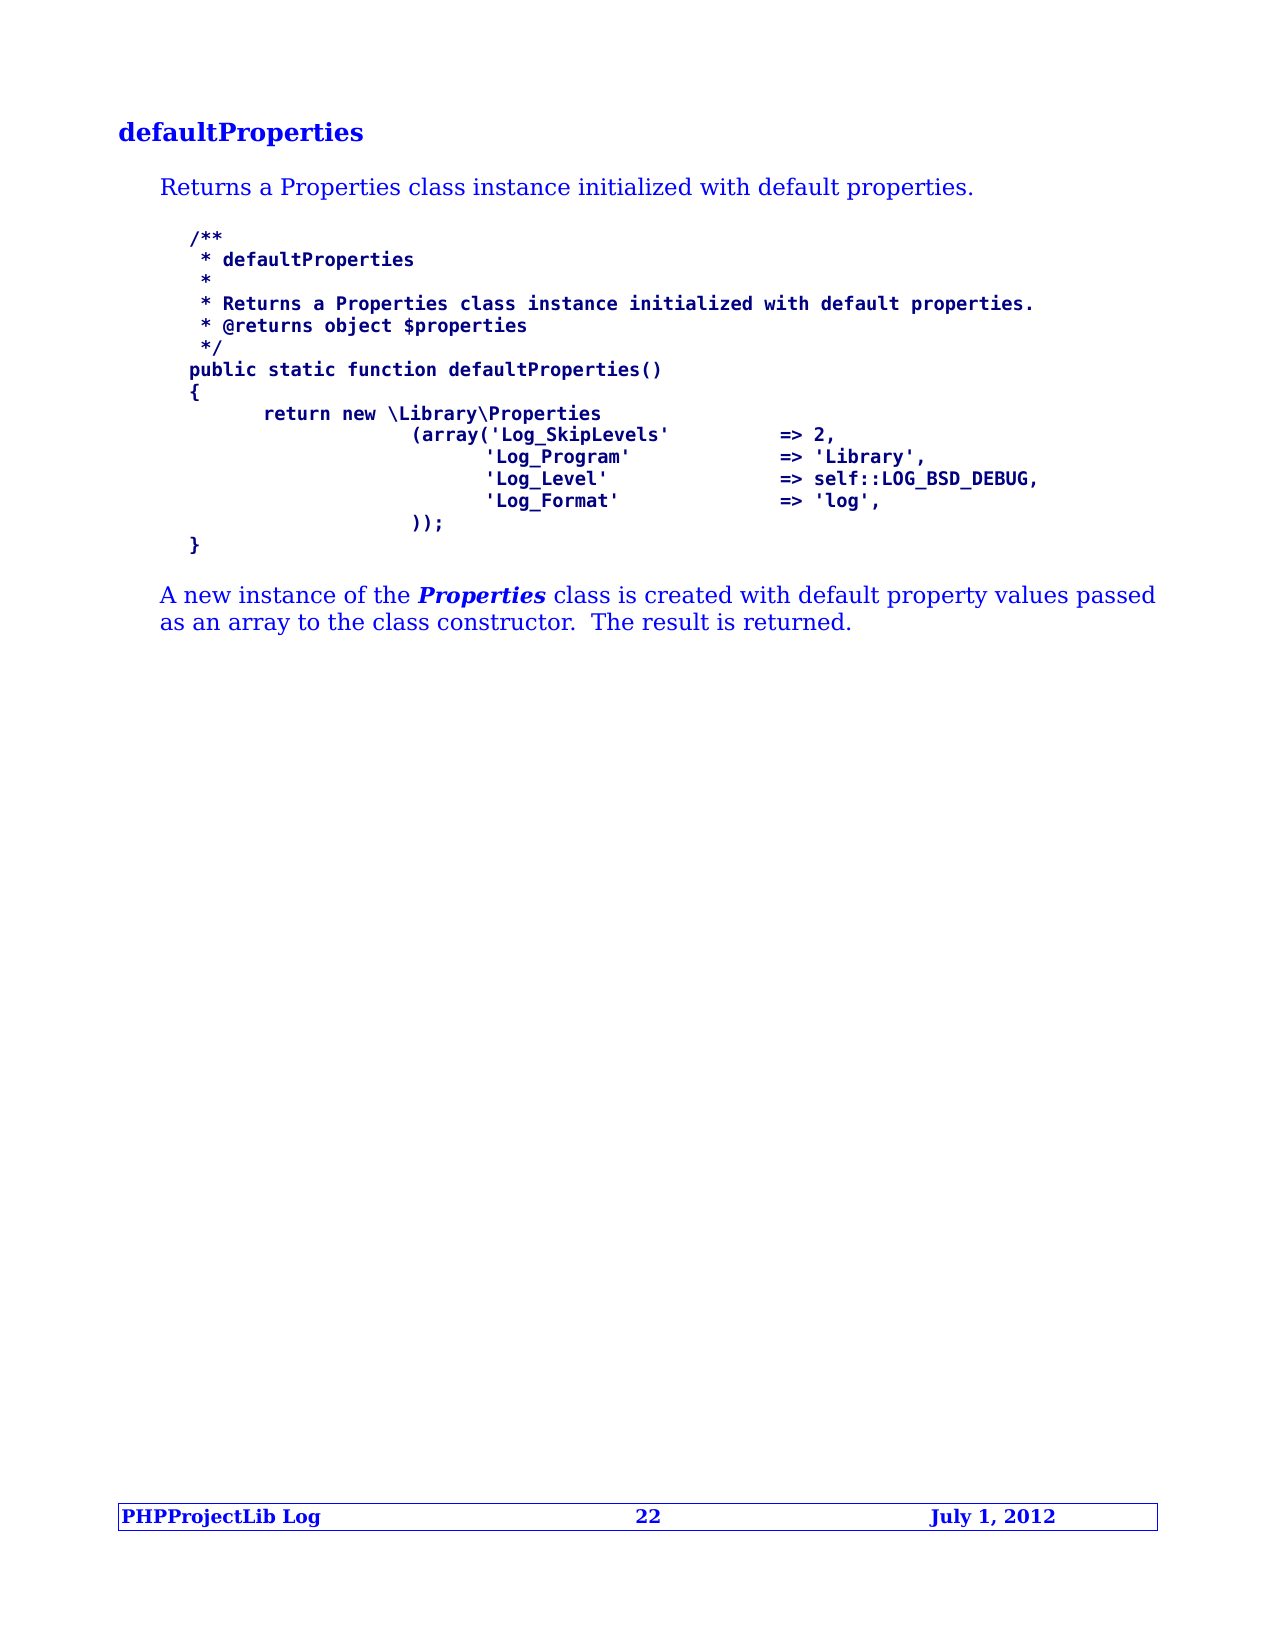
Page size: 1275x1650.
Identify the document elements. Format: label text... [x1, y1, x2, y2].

list * @returns object $properties [189, 315, 1157, 337]
list 'Log_Level' => self::LOG_BSD_DEBUG, [189, 468, 1157, 490]
list 'Log_Format' => 'log', [189, 490, 1157, 512]
list /** [189, 227, 1157, 249]
list { [189, 381, 1157, 402]
text A new instance of the Properties class is created with default property values passed as an array to the class constructor. The result is returned. [159, 582, 1157, 636]
list } [189, 534, 1157, 556]
list * [189, 271, 1157, 293]
list */ [189, 337, 1157, 359]
list 'Log_Program' => 'Library', [189, 446, 1157, 468]
text Returns a Properties class instance initialized with default properties. [159, 174, 1157, 201]
list return new \Library\Properties [189, 402, 1157, 424]
title defaultProperties [118, 118, 1157, 147]
list public static function defaultProperties() [189, 359, 1157, 381]
list * defaultProperties [189, 249, 1157, 271]
list * Returns a Properties class instance initialized with default properties. [189, 293, 1157, 315]
list )); [189, 512, 1157, 534]
list (array('Log_SkipLevels' => 2, [189, 424, 1157, 446]
